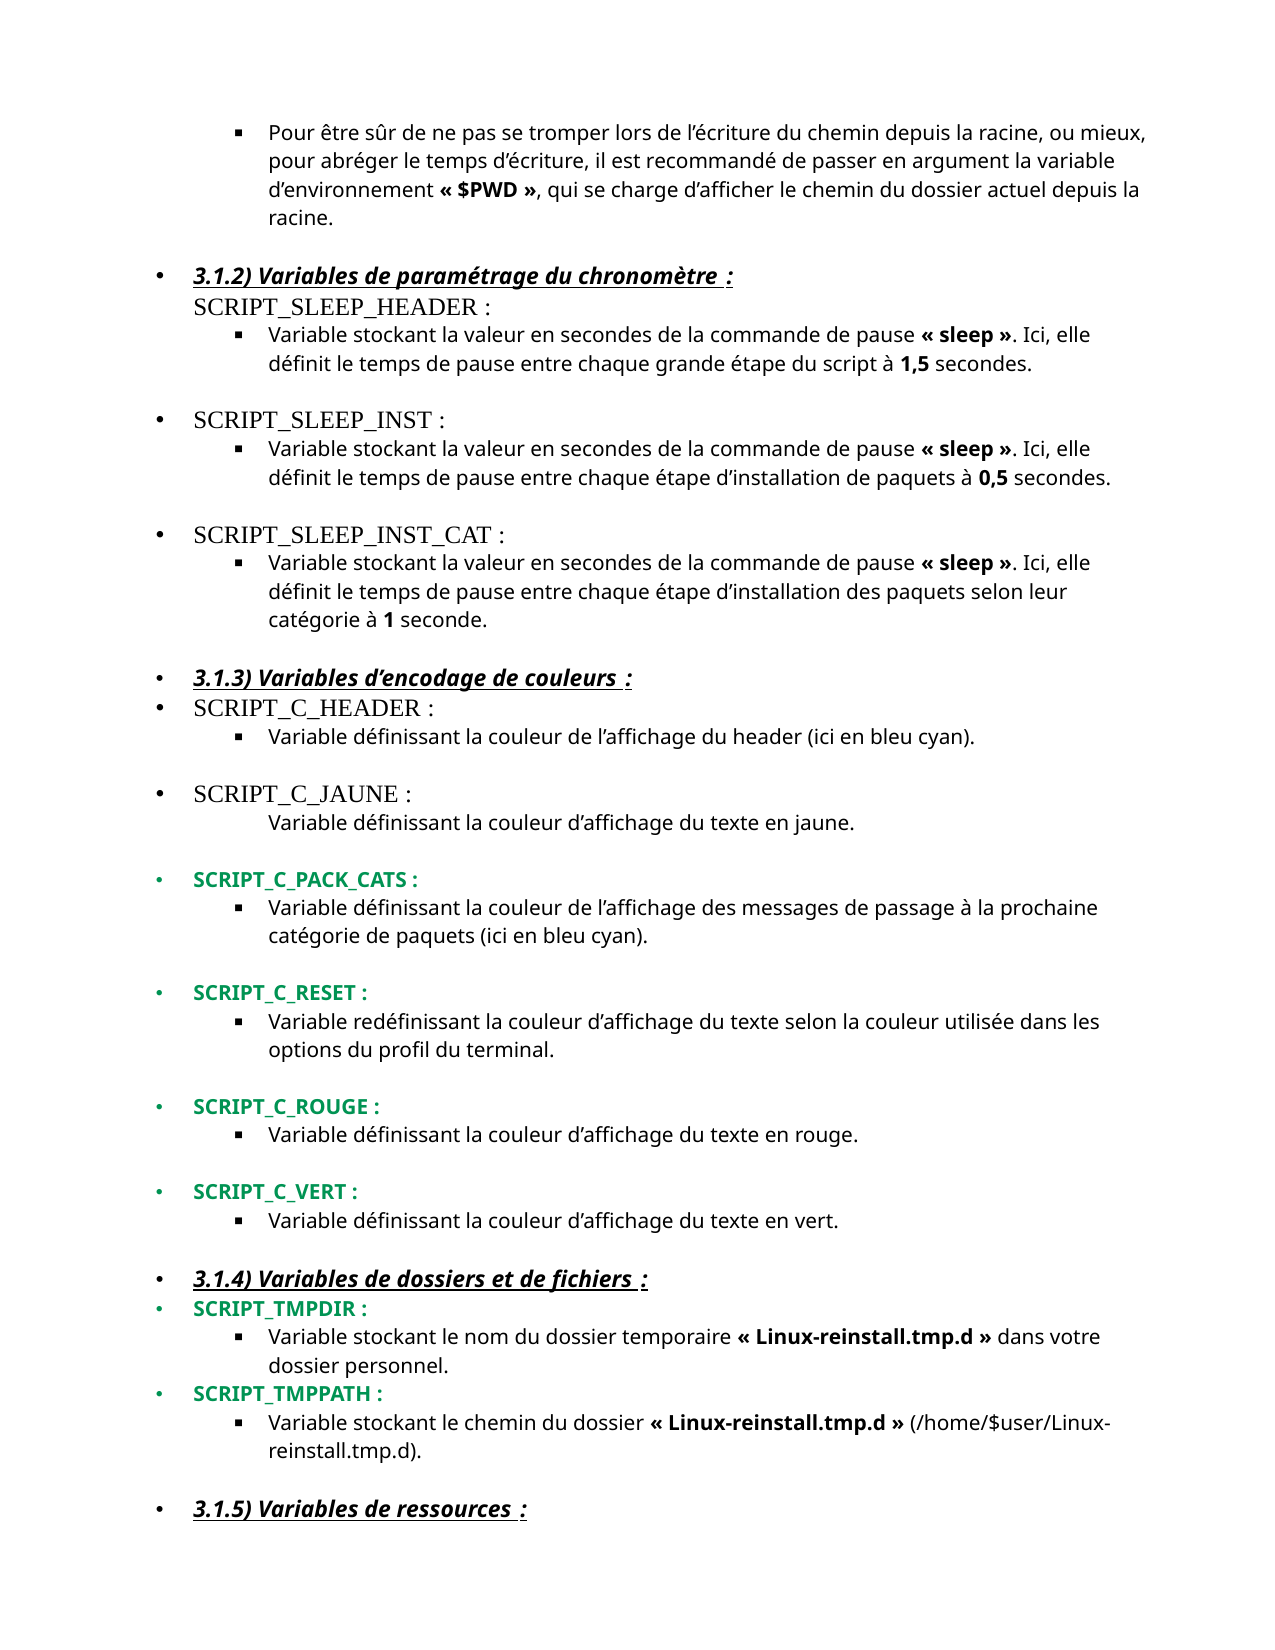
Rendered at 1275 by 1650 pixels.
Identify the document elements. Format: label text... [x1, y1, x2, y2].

list SCRIPT_TMPPATH : [156, 1379, 1157, 1408]
list Variable stockant la valeur en secondes de la commande de pause « sleep ». Ici, elle définit le temps de pause entre chaque étape d’installation de paquets à 0,5 secondes. [231, 434, 1157, 491]
list Variable définissant la couleur de l’affichage du header (ici en bleu cyan). [231, 722, 1157, 751]
list SCRIPT_SLEEP_INST_CAT : [156, 520, 1157, 548]
list 3.1.3) Variables d’encodage de couleurs : [156, 662, 1157, 693]
list Variable définissant la couleur d’affichage du texte en jaune. [231, 808, 1157, 836]
list Variable stockant le nom du dossier temporaire « Linux-reinstall.tmp.d » dans votre dossier personnel. [231, 1322, 1157, 1379]
list SCRIPT_C_RESET : [156, 978, 1157, 1007]
list SCRIPT_SLEEP_HEADER : [156, 292, 1157, 320]
list 3.1.2) Variables de paramétrage du chronomètre : [156, 260, 1157, 292]
list 3.1.4) Variables de dossiers et de fichiers : [156, 1263, 1157, 1294]
list SCRIPT_C_JAUNE : [156, 779, 1157, 808]
list SCRIPT_C_PACK_CATS : [156, 865, 1157, 893]
list Variable définissant la couleur de l’affichage des messages de passage à la prochaine catégorie de paquets (ici en bleu cyan). [231, 893, 1157, 950]
list SCRIPT_C_HEADER : [156, 693, 1157, 722]
list SCRIPT_SLEEP_INST : [156, 406, 1157, 434]
list SCRIPT_TMPDIR : [156, 1294, 1157, 1322]
list Variable stockant la valeur en secondes de la commande de pause « sleep ». Ici, elle définit le temps de pause entre chaque étape d’installation des paquets selon leur catégorie à 1 seconde. [231, 548, 1157, 634]
list Pour être sûr de ne pas se tromper lors de l’écriture du chemin depuis la racine, ou mieux, pour abréger le temps d’écriture, il est recommandé de passer en argument la variable d’environnement « $PWD », qui se charge d’afficher le chemin du dossier actuel depuis la racine. [231, 118, 1157, 232]
list SCRIPT_C_ROUGE : [156, 1092, 1157, 1121]
list Variable stockant le chemin du dossier « Linux-reinstall.tmp.d » (/home/$user/Linux-reinstall.tmp.d). [231, 1408, 1157, 1465]
list Variable stockant la valeur en secondes de la commande de pause « sleep ». Ici, elle définit le temps de pause entre chaque grande étape du script à 1,5 secondes. [231, 320, 1157, 377]
list Variable définissant la couleur d’affichage du texte en vert. [231, 1206, 1157, 1234]
list 3.1.5) Variables de ressources : [156, 1493, 1157, 1524]
list Variable définissant la couleur d’affichage du texte en rouge. [231, 1121, 1157, 1149]
list SCRIPT_C_VERT : [156, 1177, 1157, 1206]
list Variable redéfinissant la couleur d’affichage du texte selon la couleur utilisée dans les options du profil du terminal. [231, 1007, 1157, 1064]
